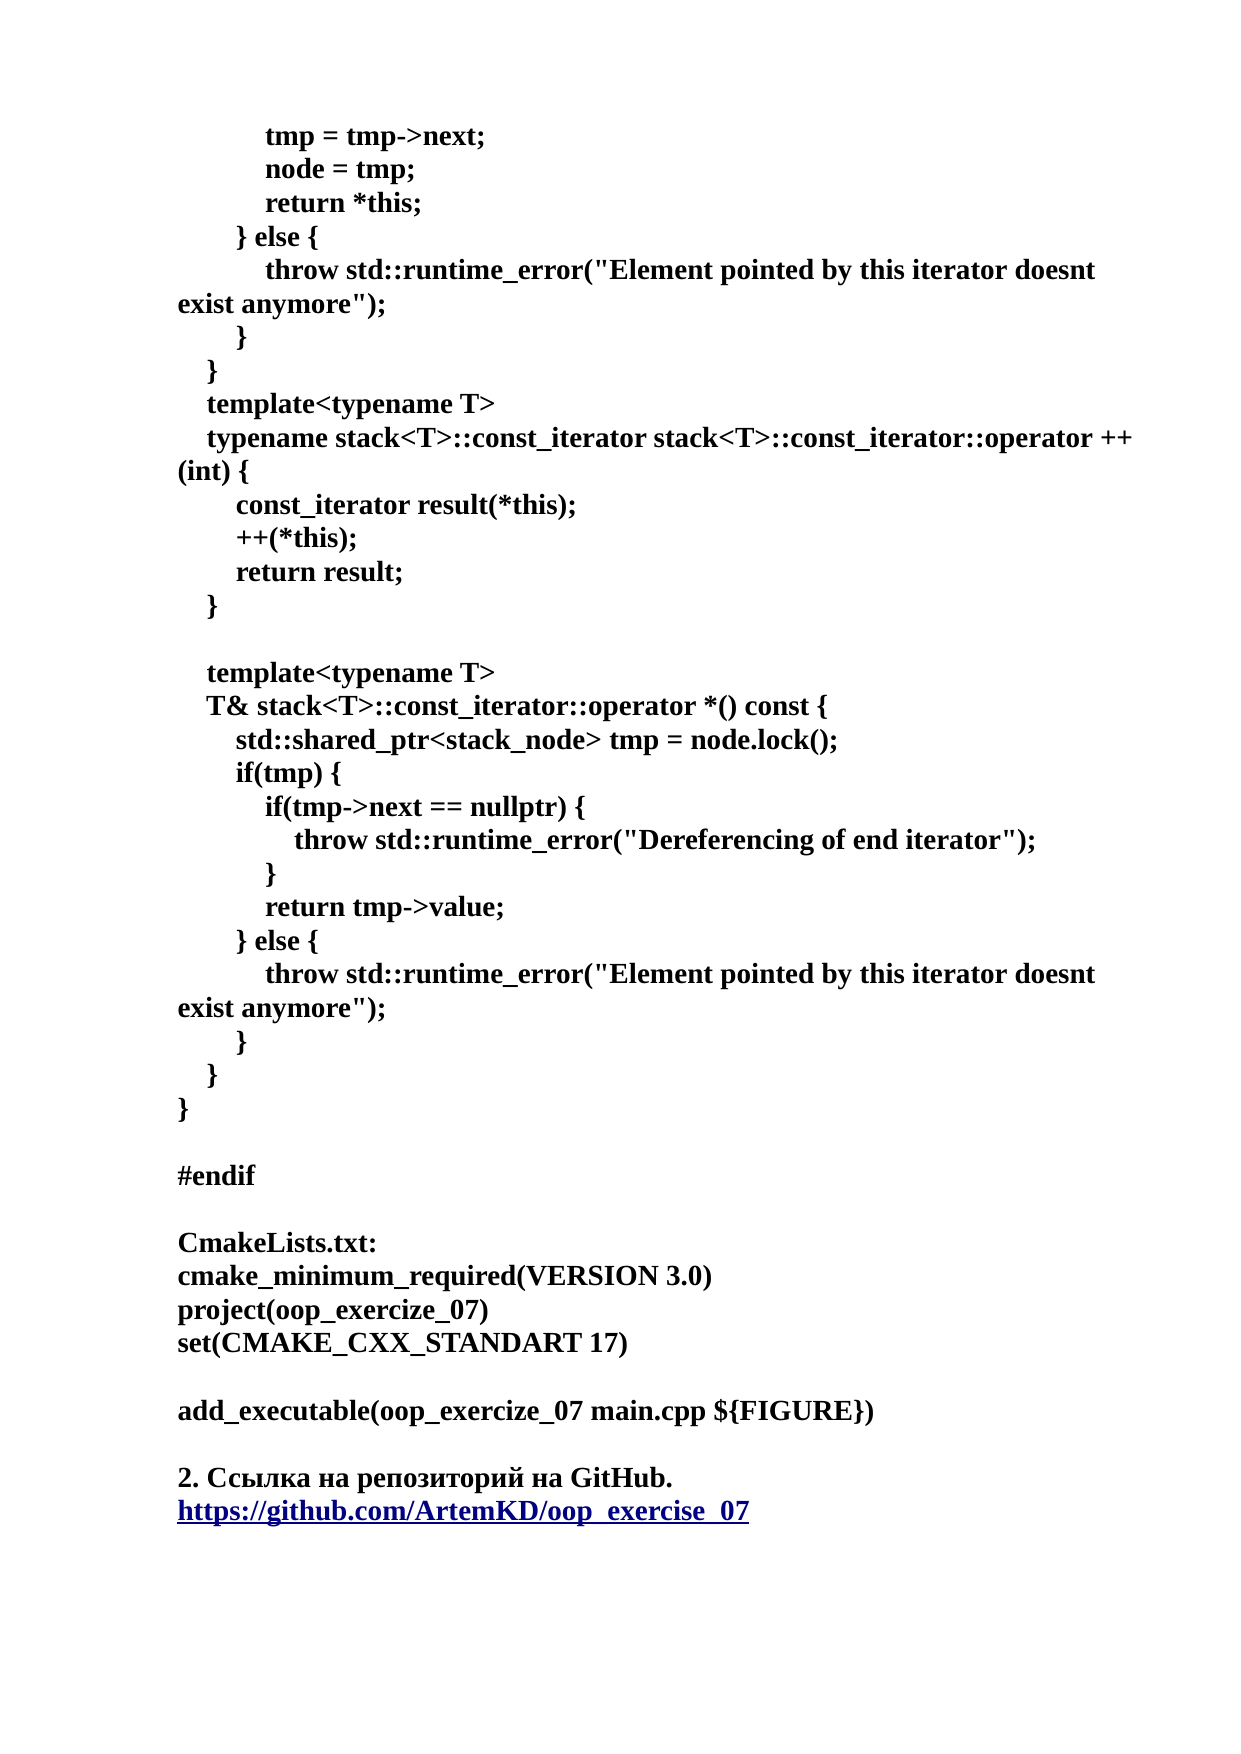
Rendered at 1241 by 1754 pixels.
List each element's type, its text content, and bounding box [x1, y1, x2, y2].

text 2. Ссылка на репозиторий на GitHub. [177, 1460, 1152, 1493]
text cmake_minimum_required(VERSION 3.0) [177, 1258, 1152, 1292]
text ++(*this); [177, 521, 1152, 554]
text } [177, 1024, 1152, 1057]
text if(tmp) { [177, 755, 1152, 789]
text throw std::runtime_error("Dereferencing of end iterator"); [177, 822, 1152, 856]
text #endif [177, 1158, 1152, 1191]
text } [177, 856, 1152, 889]
text return *this; [177, 185, 1152, 219]
text if(tmp->next == nullptr) { [177, 789, 1152, 822]
text https://github.com/ArtemKD/oop_exercise_07 [177, 1493, 1152, 1527]
text T& stack<T>::const_iterator::operator *() const { [177, 688, 1152, 722]
text } [177, 1057, 1152, 1091]
text return tmp->value; [177, 889, 1152, 923]
text } else { [177, 923, 1152, 957]
text const_iterator result(*this); [177, 487, 1152, 521]
text typename stack<T>::const_iterator stack<T>::const_iterator::operator ++(int) { [177, 420, 1152, 487]
text throw std::runtime_error("Element pointed by this iterator doesnt exist anymore"); [177, 252, 1152, 319]
text add_executable(oop_exercize_07 main.cpp ${FIGURE}) [177, 1393, 1152, 1426]
text template<typename T> [177, 655, 1152, 688]
text template<typename T> [177, 386, 1152, 420]
text std::shared_ptr<stack_node> tmp = node.lock(); [177, 722, 1152, 755]
text tmp = tmp->next; [177, 118, 1152, 152]
text } [177, 353, 1152, 386]
text } [177, 1091, 1152, 1124]
text } else { [177, 219, 1152, 252]
text } [177, 319, 1152, 353]
text return result; [177, 554, 1152, 588]
text CmakeLists.txt: [177, 1225, 1152, 1258]
text node = tmp; [177, 152, 1152, 185]
text } [177, 588, 1152, 621]
text set(CMAKE_CXX_STANDART 17) [177, 1326, 1152, 1359]
text throw std::runtime_error("Element pointed by this iterator doesnt exist anymore"); [177, 957, 1152, 1024]
text project(oop_exercize_07) [177, 1292, 1152, 1326]
